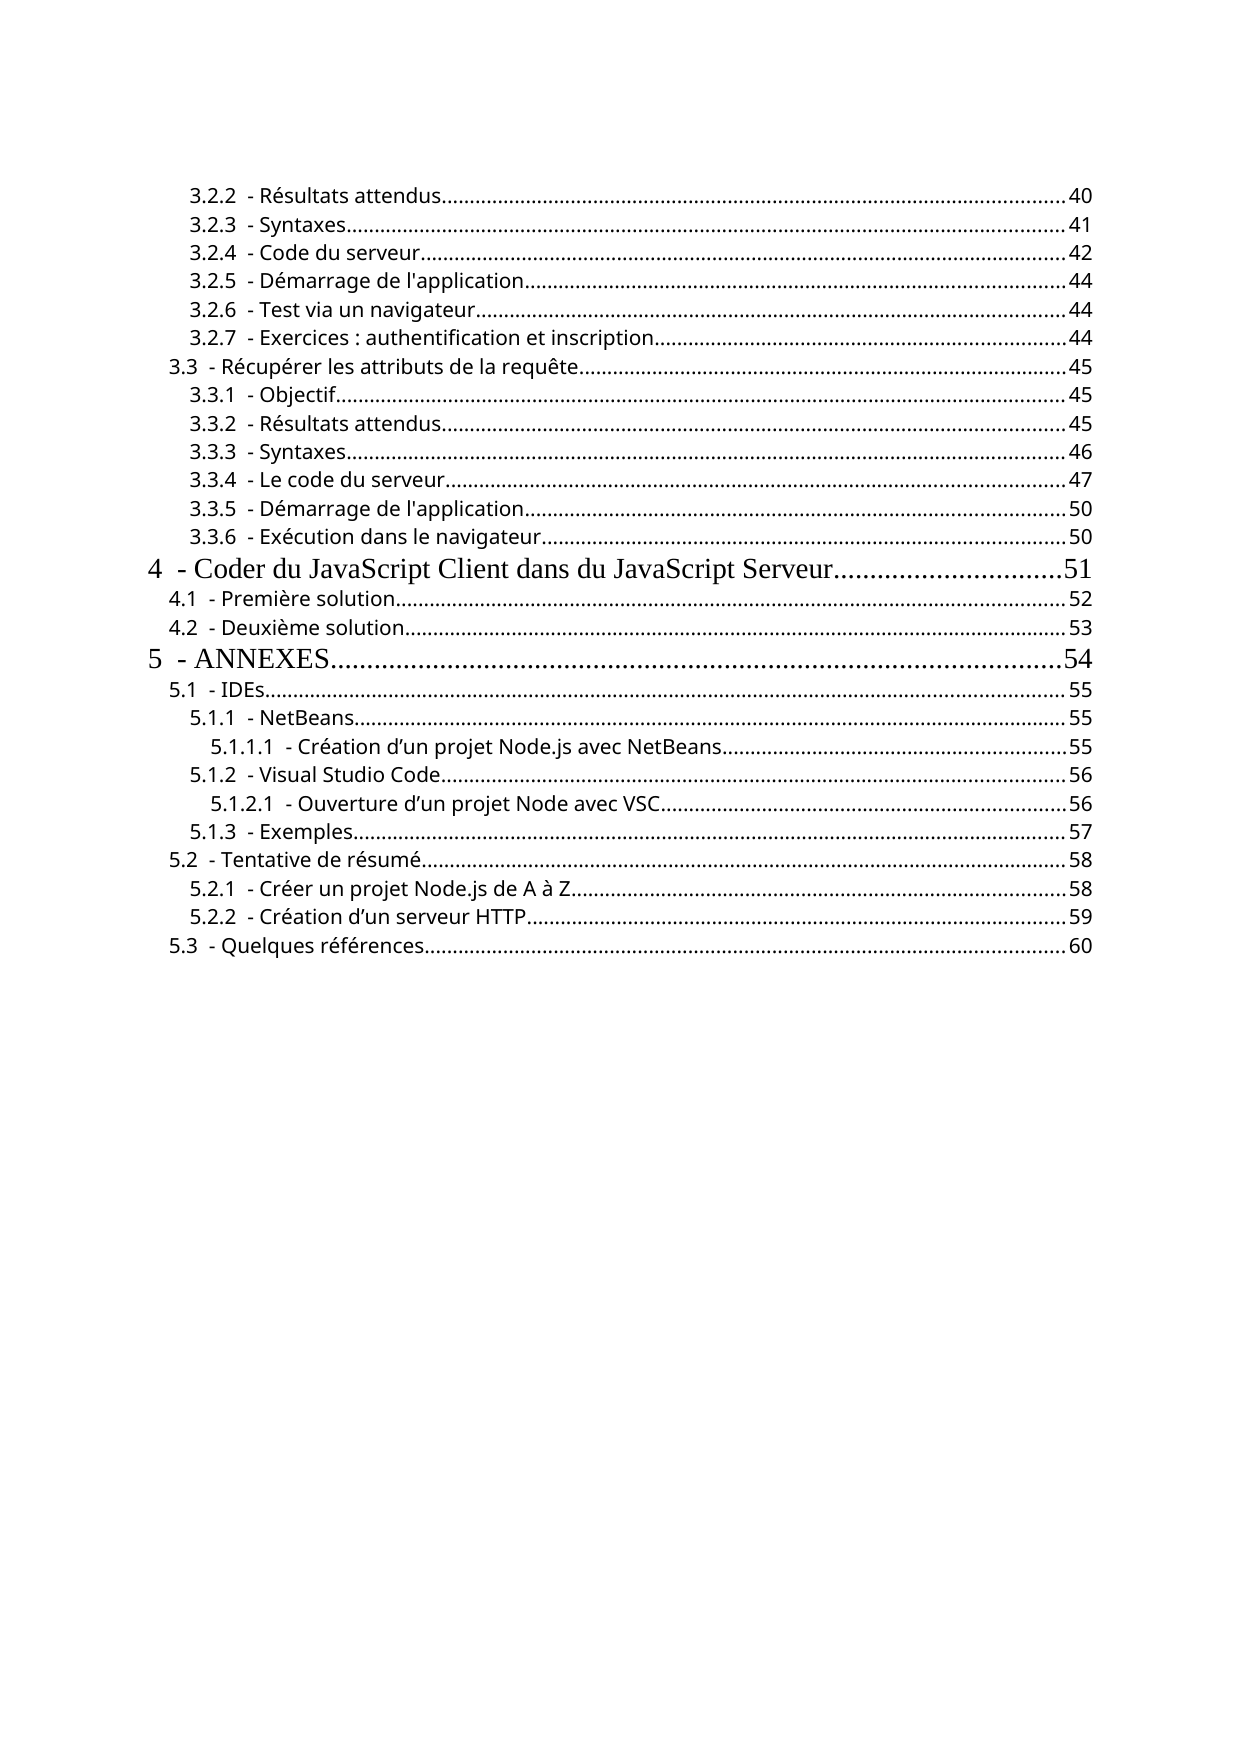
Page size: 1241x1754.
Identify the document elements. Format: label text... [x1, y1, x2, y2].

text 5.1.1 - NetBeans 55 [189, 703, 1092, 732]
text 3.2.4 - Code du serveur 42 [189, 238, 1092, 267]
text 3.2.7 - Exercices : authentification et inscription 44 [189, 323, 1092, 352]
text 5.1.2.1 - Ouverture d’un projet Node avec VSC 56 [210, 789, 1092, 817]
text 5.1.2 - Visual Studio Code 56 [189, 760, 1092, 789]
text 4 - Coder du JavaScript Client dans du JavaScript Serveur 51 [148, 551, 1092, 584]
text 3.3.1 - Objectif 45 [189, 380, 1092, 409]
text 3.2.5 - Démarrage de l'application 44 [189, 267, 1092, 295]
text 3.3.6 - Exécution dans le navigateur 50 [189, 522, 1092, 551]
text 5 - ANNEXES 54 [148, 641, 1092, 675]
text 5.1.3 - Exemples 57 [189, 817, 1092, 846]
text 5.2.1 - Créer un projet Node.js de A à Z 58 [189, 874, 1092, 902]
text 5.1.1.1 - Création d’un projet Node.js avec NetBeans 55 [210, 732, 1092, 760]
text 3.2.3 - Syntaxes 41 [189, 210, 1092, 238]
text 4.2 - Deuxième solution 53 [168, 613, 1092, 641]
text 3.2.6 - Test via un navigateur 44 [189, 295, 1092, 323]
text 3.3 - Récupérer les attributs de la requête 45 [168, 352, 1092, 380]
text 3.3.3 - Syntaxes 46 [189, 437, 1092, 466]
text 5.2 - Tentative de résumé 58 [168, 846, 1092, 874]
text 3.3.5 - Démarrage de l'application 50 [189, 494, 1092, 522]
text 5.1 - IDEs 55 [168, 675, 1092, 703]
text 3.2.2 - Résultats attendus 40 [189, 181, 1092, 210]
text 5.2.2 - Création d’un serveur HTTP 59 [189, 902, 1092, 931]
text 4.1 - Première solution 52 [168, 584, 1092, 613]
text 3.3.2 - Résultats attendus 45 [189, 409, 1092, 437]
text 5.3 - Quelques références 60 [168, 931, 1092, 959]
text 3.3.4 - Le code du serveur 47 [189, 466, 1092, 494]
